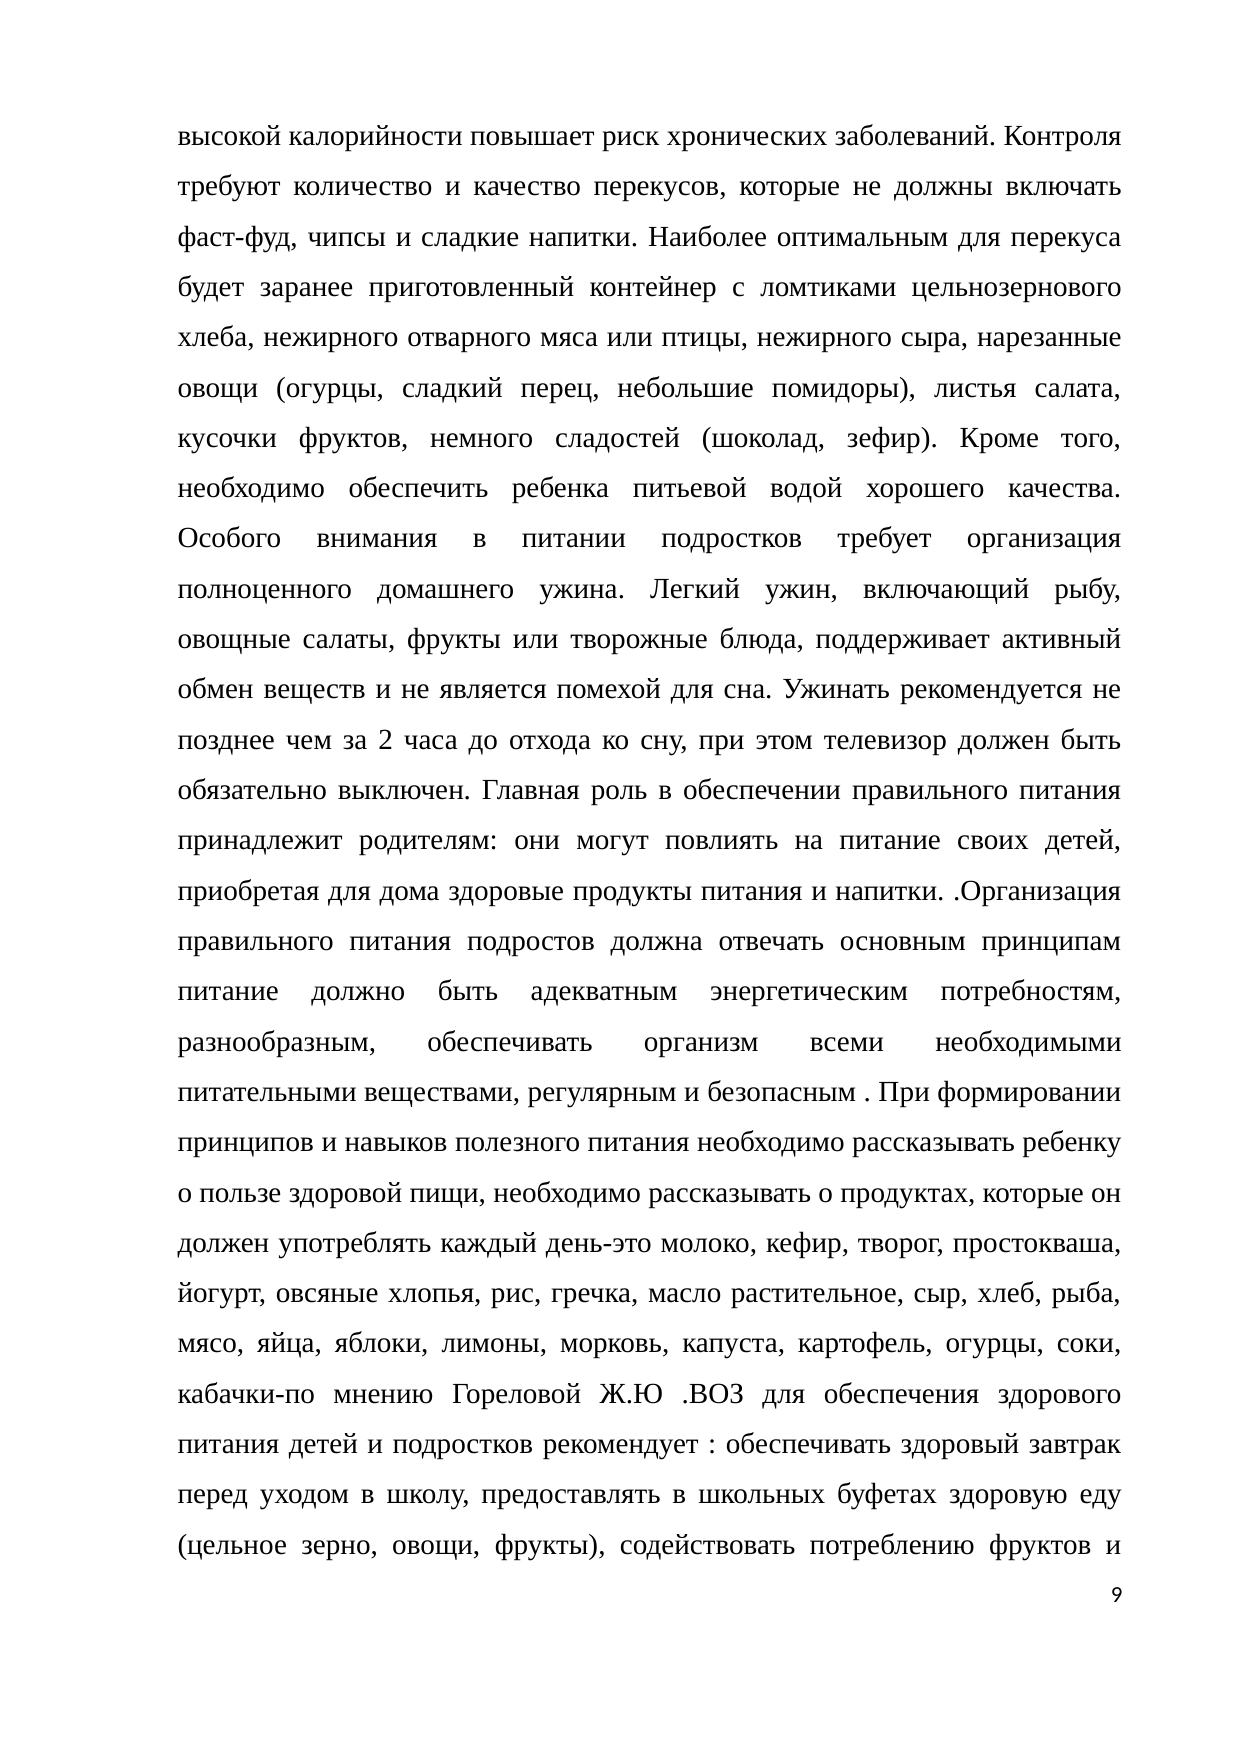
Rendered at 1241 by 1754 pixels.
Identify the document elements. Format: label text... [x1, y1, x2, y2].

text высокой калорийности повышает риск хронических заболеваний. Контроля требуют количество и качество перекусов, которые не должны включать фаст-фуд, чипсы и сладкие напитки. Наиболее оптимальным для перекуса будет заранее приготовленный контейнер с ломтиками цельнозернового хлеба, нежирного отварного мяса или птицы, нежирного сыра, нарезанные овощи (огурцы, сладкий перец, небольшие помидоры), листья салата, кусочки фруктов, немного сладостей (шоколад, зефир). Кроме того, необходимо обеспечить ребенка питьевой водой хорошего качества. Особого внимания в питании подростков требует организация полноценного домашнего ужина. Легкий ужин, включающий рыбу, овощные салаты, фрукты или творожные блюда, поддерживает активный обмен веществ и не является помехой для сна. Ужинать рекомендуется не позднее чем за 2 часа до отхода ко сну, при этом телевизор должен быть обязательно выключен. Главная роль в обеспечении правильного питания принадлежит родителям: они могут повлиять на питание своих детей, приобретая для дома здоровые продукты питания и напитки. .Организация правильного питания подростов должна отвечать основным принципам питание должно быть адекватным энергетическим потребностям, разнообразным, обеспечивать организм всеми необходимыми питательными веществами, регулярным и безопасным . При формировании принципов и навыков полезного питания необходимо рассказывать ребенку о пользе здоровой пищи, необходимо рассказывать о продуктах, которые он должен употреблять каждый день-это молоко, кефир, творог, простокваша, йогурт, овсяные хлопья, рис, гречка, масло растительное, сыр, хлеб, рыба, мясо, яйца, яблоки, лимоны, морковь, капуста, картофель, огурцы, соки, кабачки-по мнению Гореловой Ж.Ю .ВОЗ для обеспечения здорового питания детей и подростков рекомендует : обеспечивать здоровый завтрак перед уходом в школу, предоставлять в школьных буфетах здоровую еду (цельное зерно, овощи, фрукты), содействовать потреблению фруктов и [177, 118, 1122, 1560]
